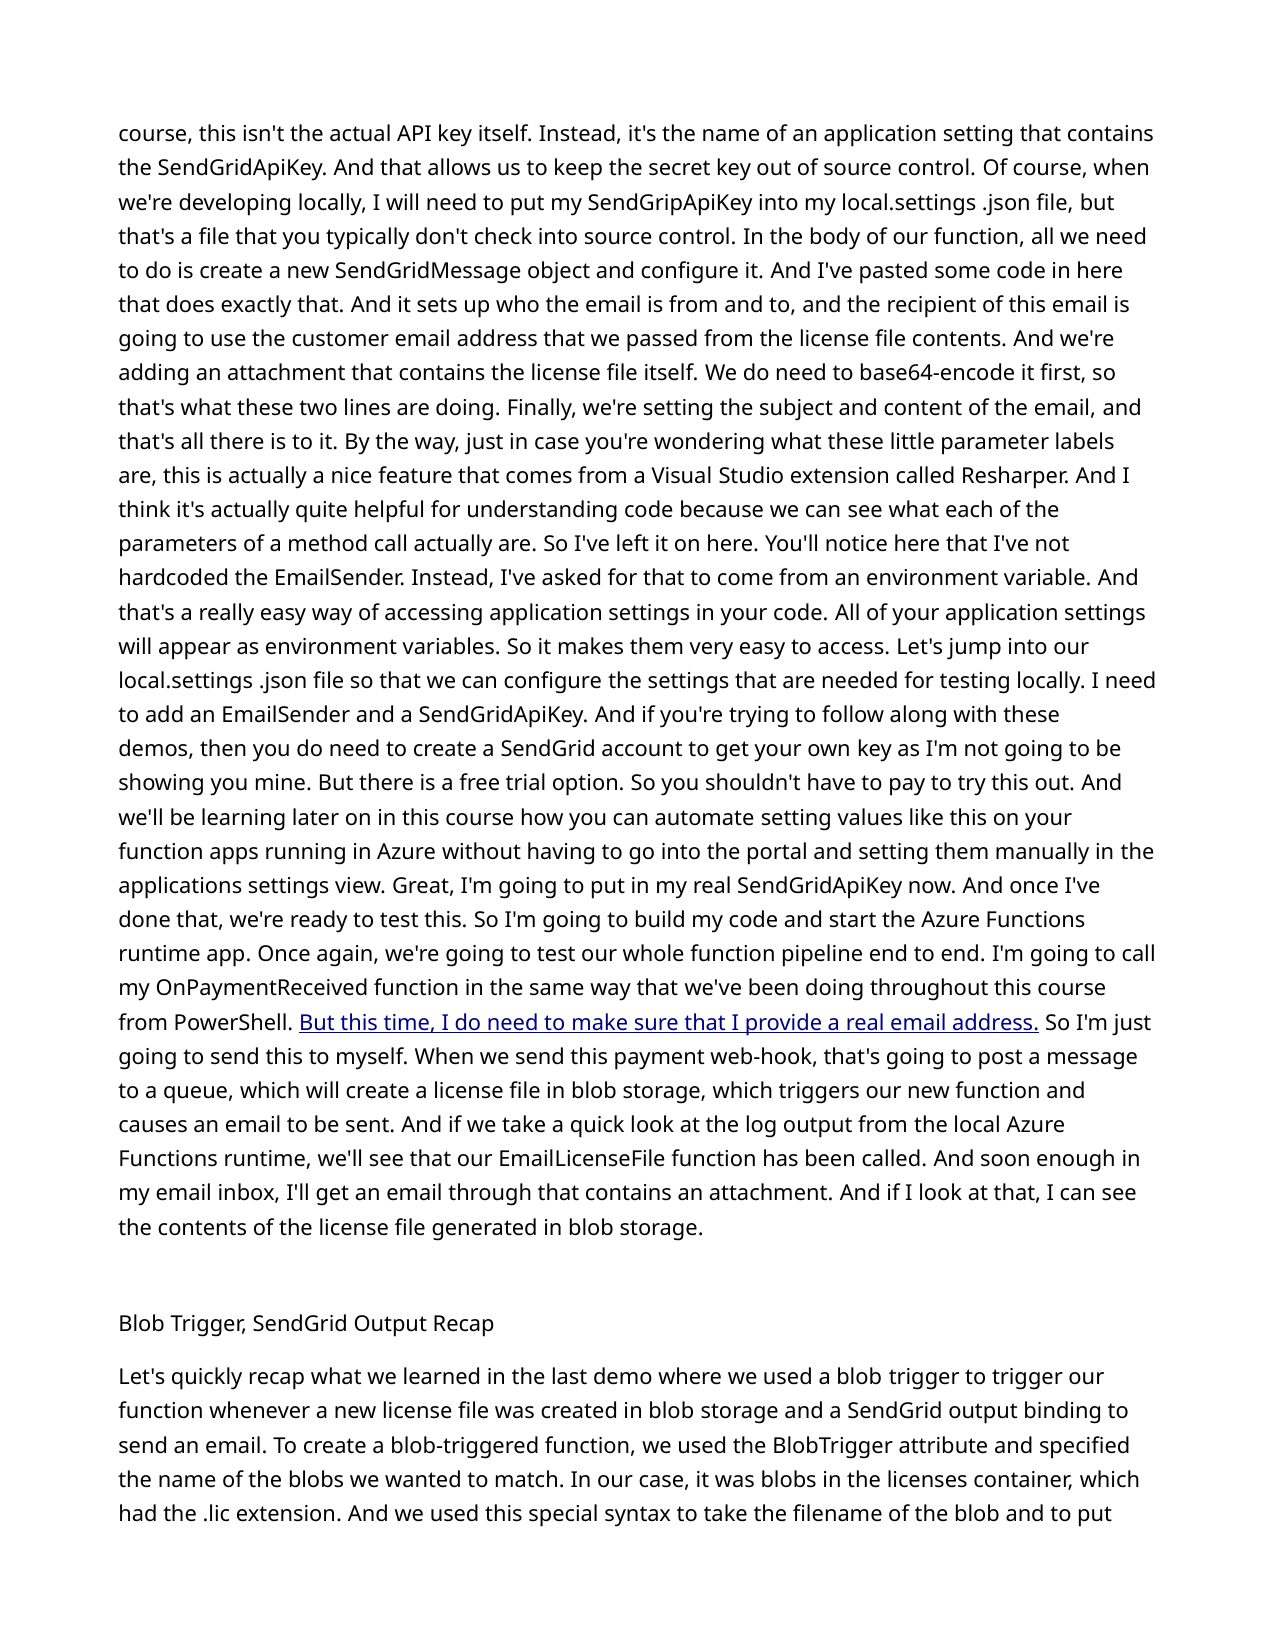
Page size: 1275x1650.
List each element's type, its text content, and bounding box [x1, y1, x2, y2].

subtitle Blob Trigger, SendGrid Output Recap [118, 1308, 1157, 1338]
text Let's quickly recap what we learned in the last demo where we used a blob trigger to trigger our function whenever a new license file was created in blob storage and a SendGrid output binding to send an email. To create a blob-triggered function, we used the BlobTrigger attribute and specified the name of the blobs we wanted to match. In our case, it was blobs in the licenses container, which had the .lic extension. And we used this special syntax to take the filename of the blob and to put [118, 1361, 1157, 1528]
text course, this isn't the actual API key itself. Instead, it's the name of an application setting that contains the SendGridApiKey. And that allows us to keep the secret key out of source control. Of course, when we're developing locally, I will need to put my SendGripApiKey into my local.settings .json file, but that's a file that you typically don't check into source control. In the body of our function, all we need to do is create a new SendGridMessage object and configure it. And I've pasted some code in here that does exactly that. And it sets up who the email is from and to, and the recipient of this email is going to use the customer email address that we passed from the license file contents. And we're adding an attachment that contains the license file itself. We do need to base64-encode it first, so that's what these two lines are doing. Finally, we're setting the subject and content of the email, and that's all there is to it. By the way, just in case you're wondering what these little parameter labels are, this is actually a nice feature that comes from a Visual Studio extension called Resharper. And I think it's actually quite helpful for understanding code because we can see what each of the parameters of a method call actually are. So I've left it on here. You'll notice here that I've not hardcoded the EmailSender. Instead, I've asked for that to come from an environment variable. And that's a really easy way of accessing application settings in your code. All of your application settings will appear as environment variables. So it makes them very easy to access. Let's jump into our local.settings .json file so that we can configure the settings that are needed for testing locally. I need to add an EmailSender and a SendGridApiKey. And if you're trying to follow along with these demos, then you do need to create a SendGrid account to get your own key as I'm not going to be showing you mine. But there is a free trial option. So you shouldn't have to pay to try this out. And we'll be learning later on in this course how you can automate setting values like this on your function apps running in Azure without having to go into the portal and setting them manually in the applications settings view. Great, I'm going to put in my real SendGridApiKey now. And once I've done that, we're ready to test this. So I'm going to build my code and start the Azure Functions runtime app. Once again, we're going to test our whole function pipeline end to end. I'm going to call my OnPaymentReceived function in the same way that we've been doing throughout this course from PowerShell. But this time, I do need to make sure that I provide a real email address. So I'm just going to send this to myself. When we send this payment web-hook, that's going to post a message to a queue, which will create a license file in blob storage, which triggers our new function and causes an email to be sent. And if we take a quick look at the log output from the local Azure Functions runtime, we'll see that our EmailLicenseFile function has been called. And soon enough in my email inbox, I'll get an email through that contains an attachment. And if I look at that, I can see the contents of the license file generated in blob storage. [118, 118, 1157, 1241]
